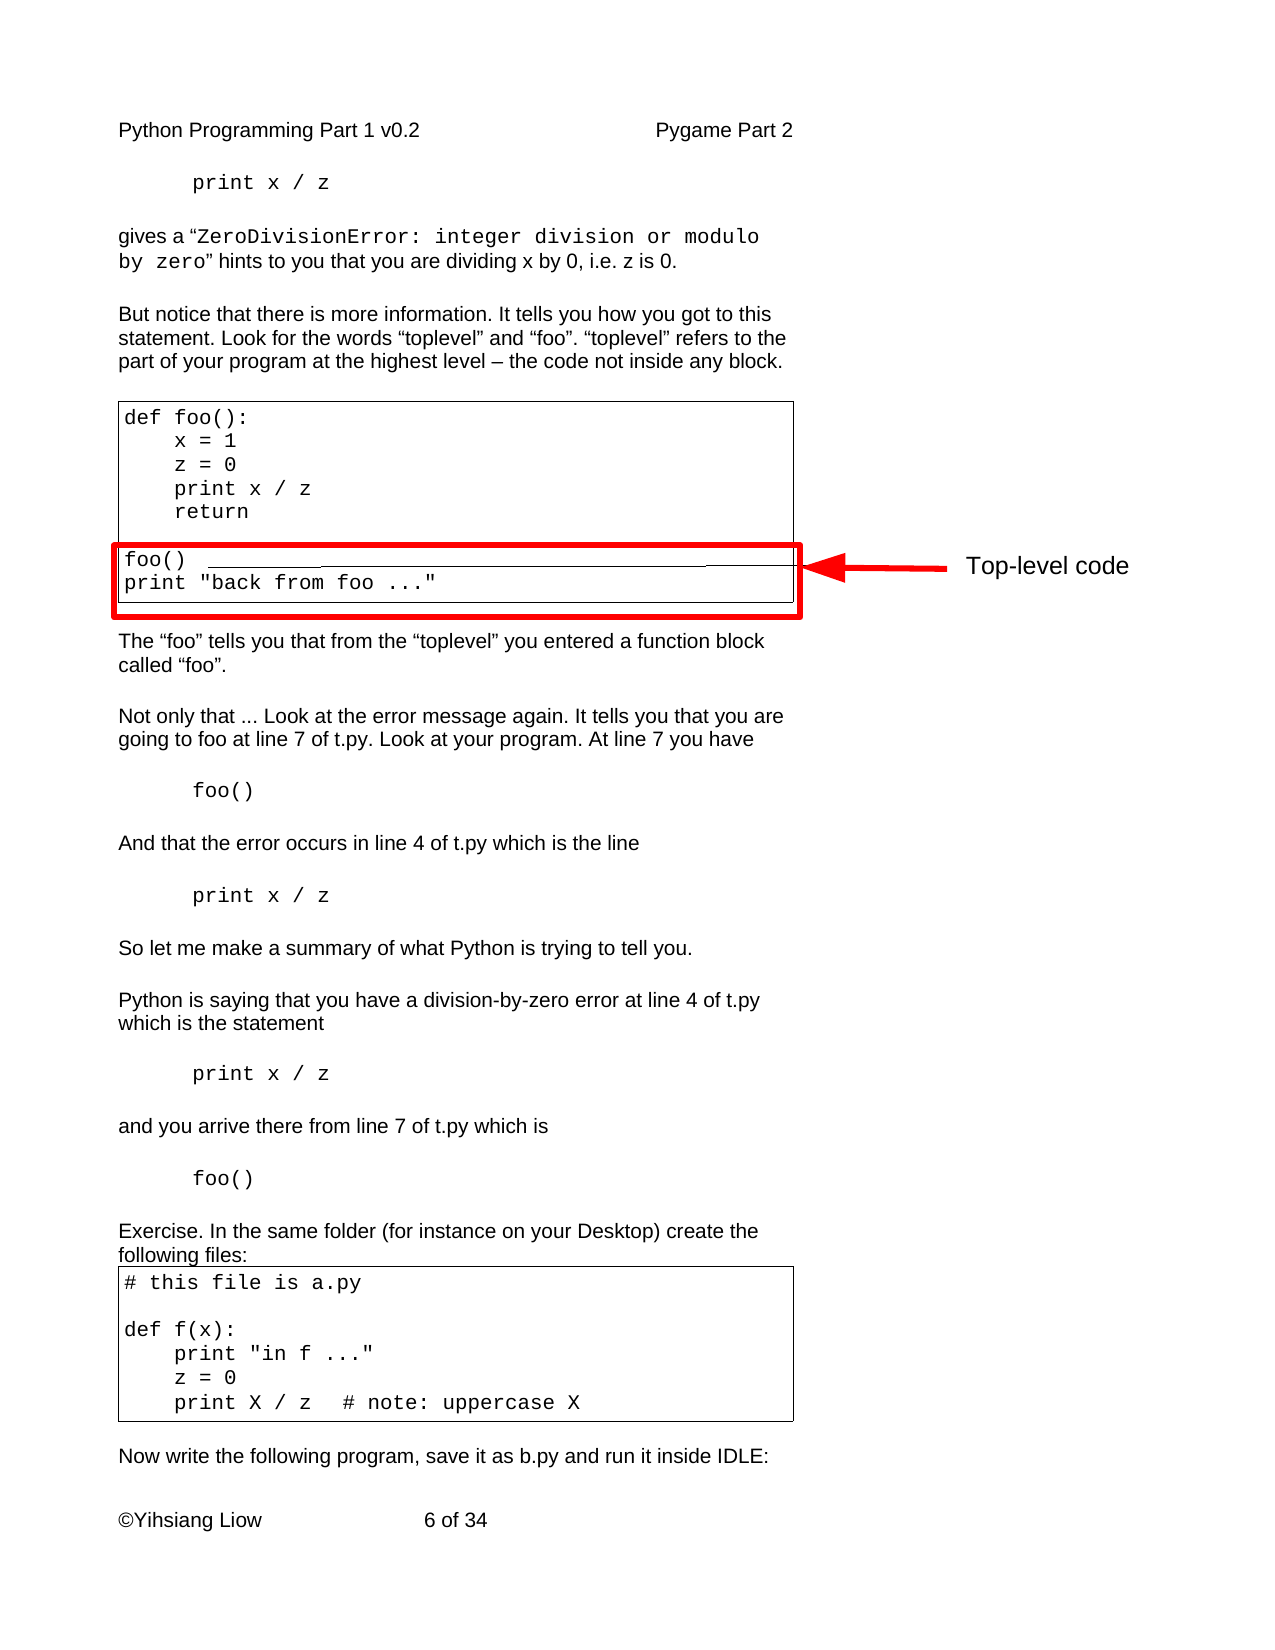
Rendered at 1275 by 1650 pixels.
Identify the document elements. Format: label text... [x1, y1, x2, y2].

text Not only that ... Look at the error message again. It tells you that you are going to foo at line 7 of t.py. Look at your program. At line 7 you have [118, 705, 793, 751]
text And that the error occurs in line 4 of t.py which is the line [118, 832, 793, 855]
text So let me make a summary of what Python is trying to tell you. [118, 937, 793, 960]
text Now write the following program, save it as b.py and run it inside IDLE: [118, 1444, 793, 1468]
text gives a “ZeroDivisionError: integer division or modulo by zero” hints to you that you are dividing x by 0, i.e. z is 0. [118, 224, 793, 274]
text Python is saying that you have a division-by-zero error at line 4 of t.py which is the statement [118, 988, 793, 1034]
text But notice that there is more information. It tells you how you got to this statement. Look for the words “toplevel” and “foo”. “toplevel” refers to the part of your program at the highest level – the code not inside any block. [118, 303, 793, 372]
text print x / z [118, 1063, 793, 1087]
text foo() [118, 779, 793, 803]
text Exercise. In the same folder (for instance on your Desktop) create the following files: [118, 1220, 793, 1266]
text print x / z [118, 883, 793, 908]
text and you arrive there from line 7 of t.py which is [118, 1115, 793, 1138]
table_header foo() print "back from foo ..." [119, 548, 793, 602]
table_header # this file is a.py def f(x): print "in f ..." z = 0 print X / z # note: uppercase X [119, 1267, 793, 1421]
table_header def foo(): x = 1 z = 0 print x / z return [119, 402, 793, 542]
text foo() [118, 1166, 793, 1192]
text The “foo” tells you that from the “toplevel” you entered a function block called “foo”. [118, 630, 793, 676]
text print x / z [118, 171, 793, 196]
